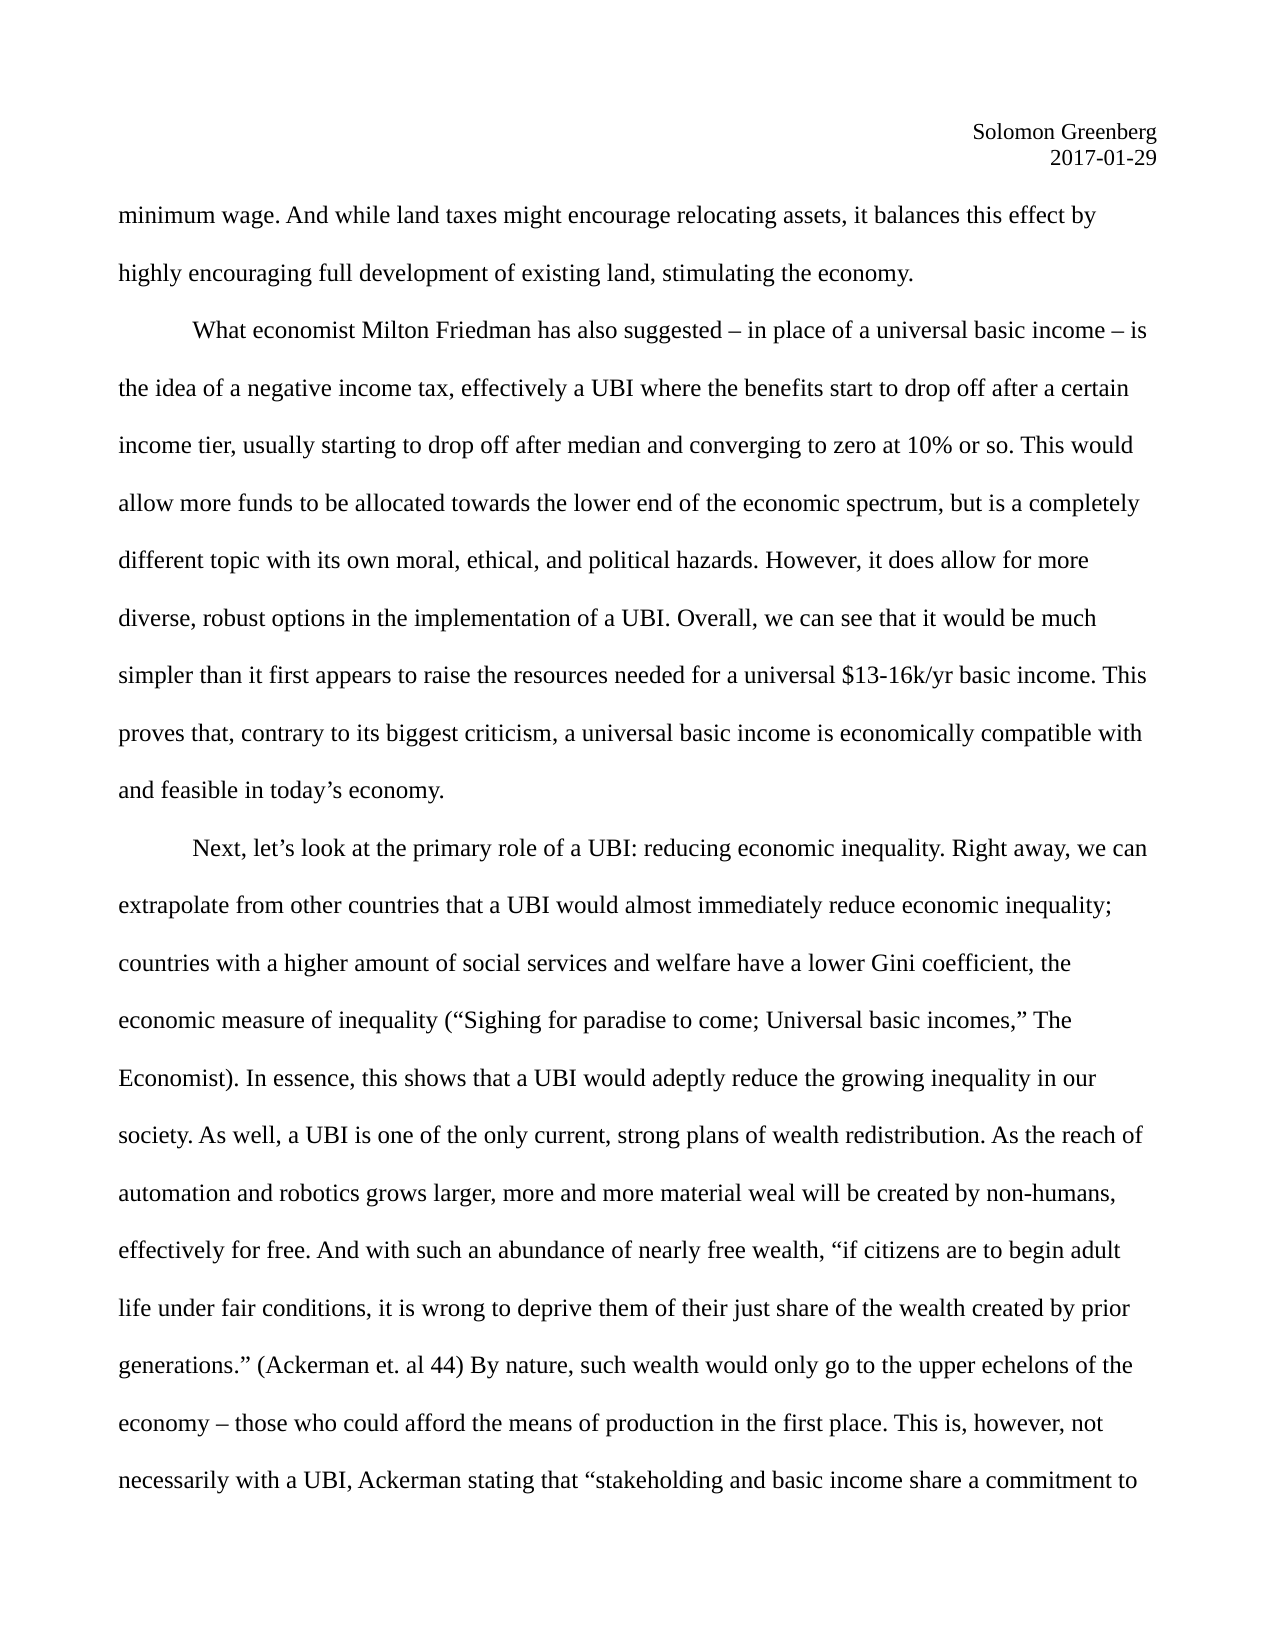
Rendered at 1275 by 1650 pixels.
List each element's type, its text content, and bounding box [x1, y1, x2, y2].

text minimum wage. And while land taxes might encourage relocating assets, it balances this effect by highly encouraging full development of existing land, stimulating the economy. [118, 200, 1157, 287]
text What economist Milton Friedman has also suggested – in place of a universal basic income – is the idea of a negative income tax, effectively a UBI where the benefits start to drop off after a certain income tier, usually starting to drop off after median and converging to zero at 10% or so. This would allow more funds to be allocated towards the lower end of the economic spectrum, but is a completely different topic with its own moral, ethical, and political hazards. However, it does allow for more diverse, robust options in the implementation of a UBI. Overall, we can see that it would be much simpler than it first appears to raise the resources needed for a universal $13-16k/yr basic income. This proves that, contrary to its biggest criticism, a universal basic income is economically compatible with and feasible in today’s economy. [118, 315, 1157, 804]
text Next, let’s look at the primary role of a UBI: reducing economic inequality. Right away, we can extrapolate from other countries that a UBI would almost immediately reduce economic inequality; countries with a higher amount of social services and welfare have a lower Gini coefficient, the economic measure of inequality (“Sighing for paradise to come; Universal basic incomes,” The Economist). In essence, this shows that a UBI would adeptly reduce the growing inequality in our society. As well, a UBI is one of the only current, strong plans of wealth redistribution. As the reach of automation and robotics grows larger, more and more material weal will be created by non-humans, effectively for free. And with such an abundance of nearly free wealth, “if citizens are to begin adult life under fair conditions, it is wrong to deprive them of their just share of the wealth created by prior generations.” (Ackerman et. al 44) By nature, such wealth would only go to the upper echelons of the economy – those who could afford the means of production in the first place. This is, however, not necessarily with a UBI, Ackerman stating that “stakeholding and basic income share a commitment to [118, 833, 1157, 1494]
